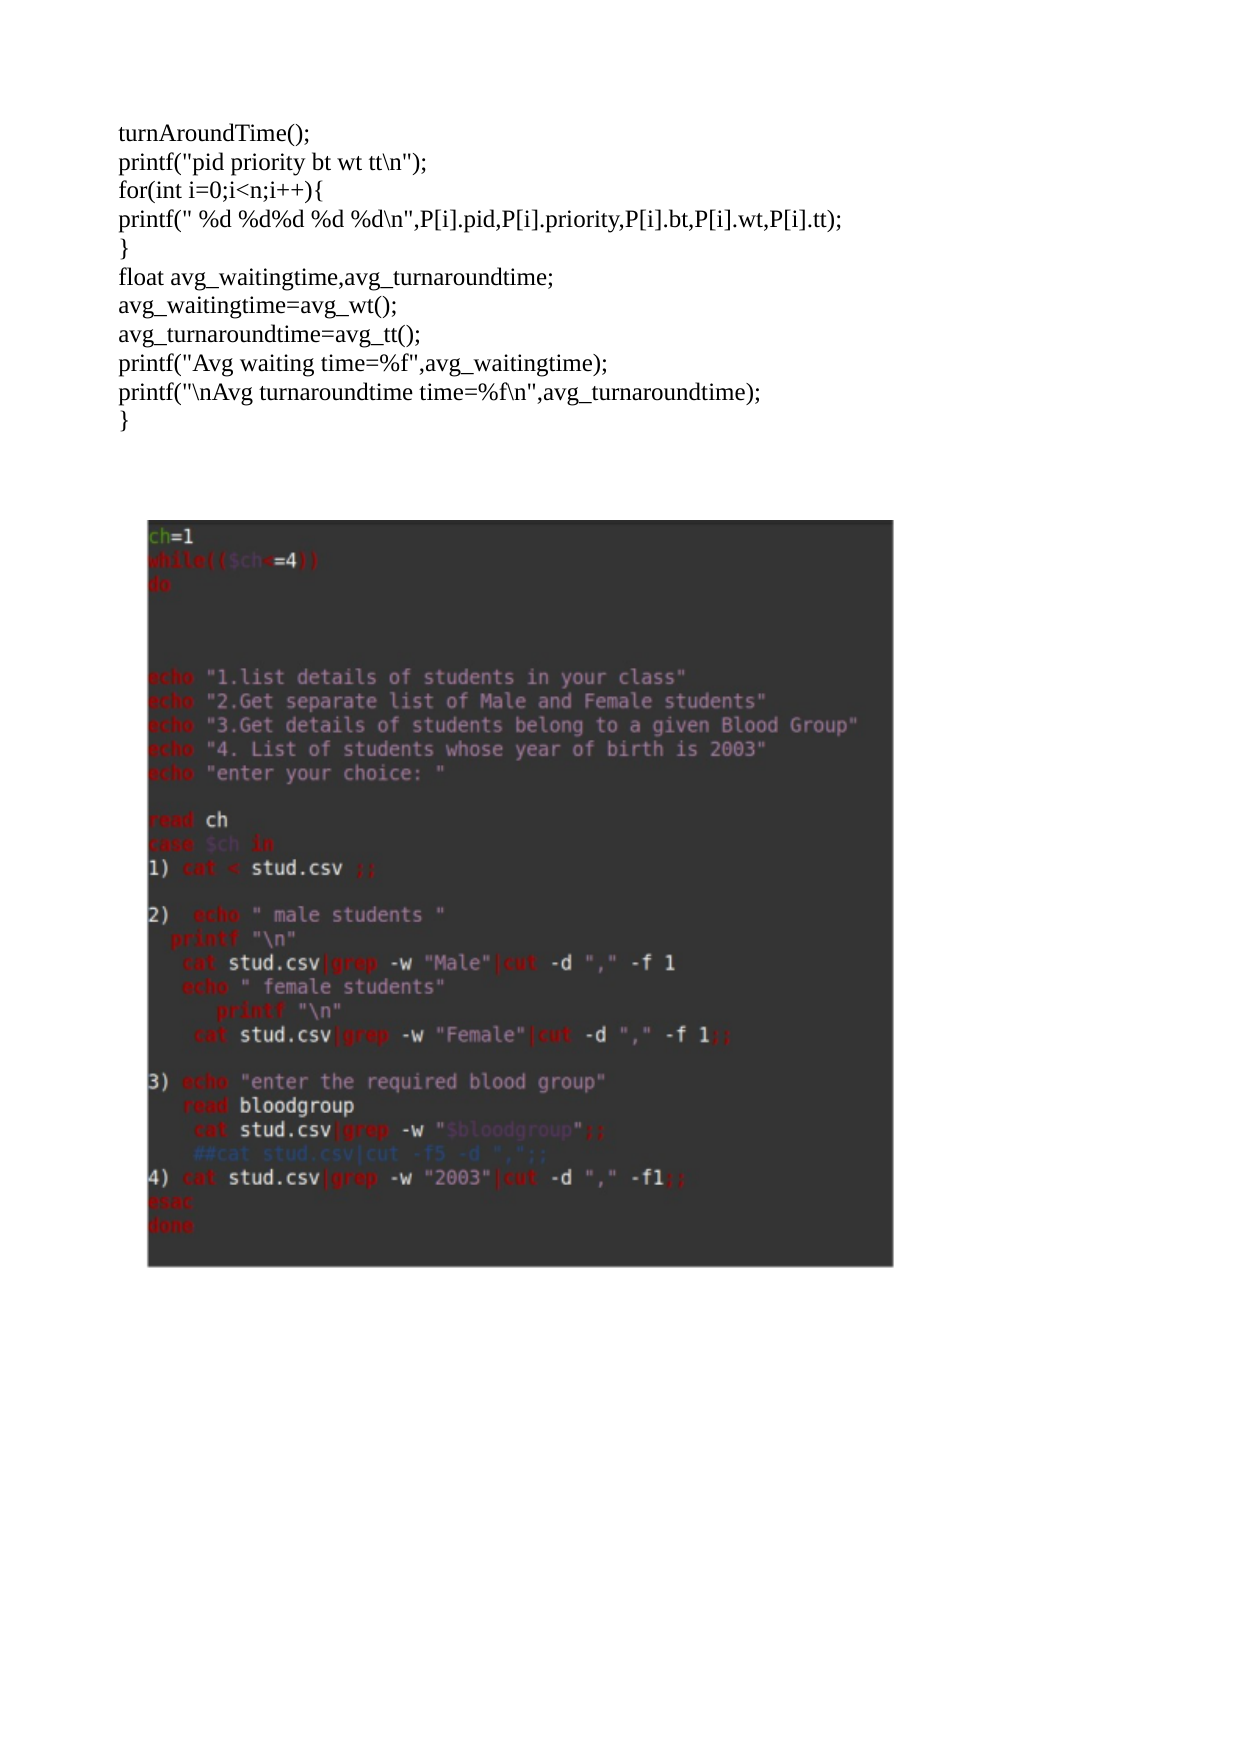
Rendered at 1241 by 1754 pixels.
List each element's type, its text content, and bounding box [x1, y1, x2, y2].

text printf("Avg waiting time=%f",avg_waitingtime); [118, 348, 1122, 377]
text } [118, 406, 1122, 434]
text float avg_waitingtime,avg_turnaroundtime; [118, 262, 1122, 291]
text printf("\nAvg turnaroundtime time=%f\n",avg_turnaroundtime); [118, 377, 1122, 406]
text printf("pid priority bt wt tt\n"); [118, 147, 1122, 176]
text printf(" %d %d%d %d %d\n",P[i].pid,P[i].priority,P[i].bt,P[i].wt,P[i].tt); [118, 204, 1122, 233]
text avg_turnaroundtime=avg_tt(); [118, 319, 1122, 348]
text for(int i=0;i<n;i++){ [118, 176, 1122, 204]
text avg_waitingtime=avg_wt(); [118, 291, 1122, 319]
text turnAroundTime(); [118, 118, 1122, 147]
text } [118, 233, 1122, 262]
picture [138, 520, 897, 1271]
